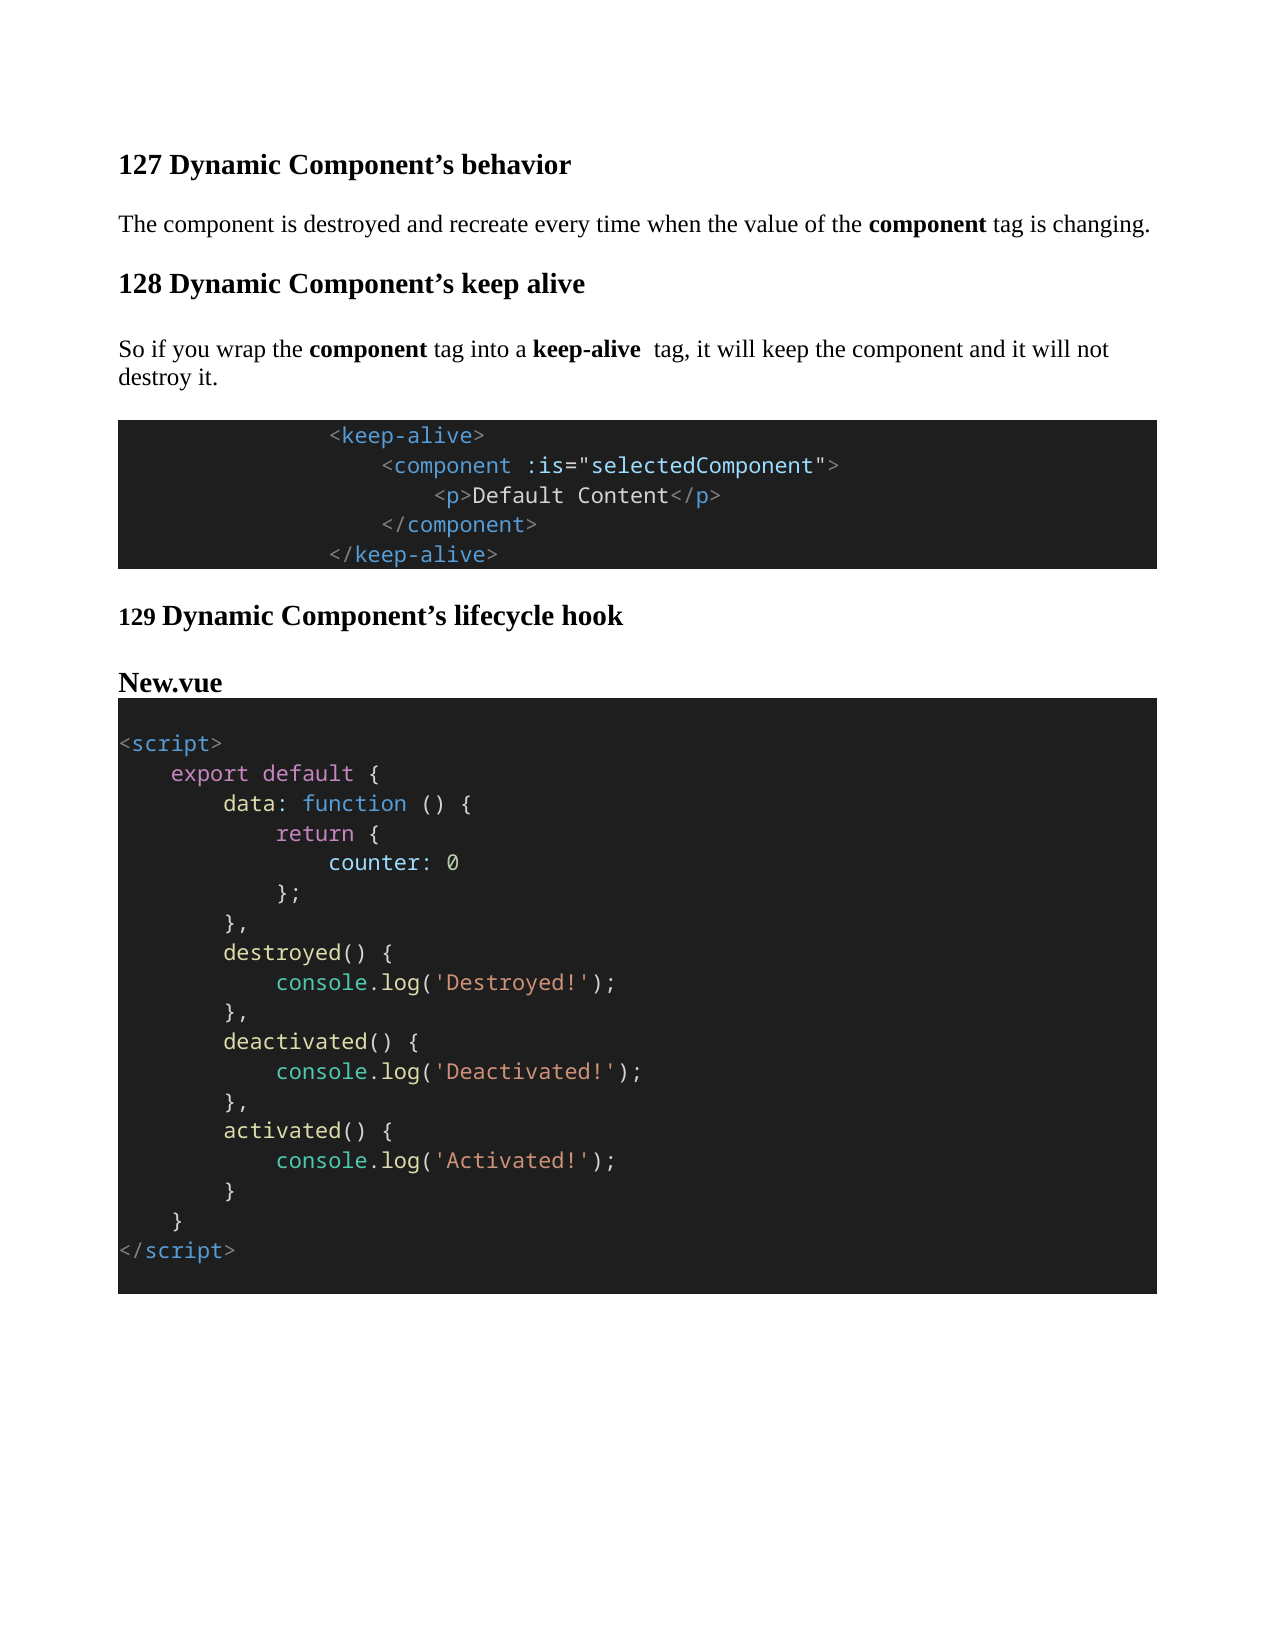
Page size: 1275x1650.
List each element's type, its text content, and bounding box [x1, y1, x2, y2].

text </script> [118, 1234, 1157, 1264]
text 127 Dynamic Component’s behavior [118, 147, 1157, 180]
text </keep-alive> [118, 539, 1157, 569]
text console.log('Activated!'); [118, 1145, 1157, 1175]
text <script> [118, 728, 1157, 758]
text <keep-alive> [118, 420, 1157, 450]
text }, [118, 996, 1157, 1026]
text } [118, 1175, 1157, 1205]
text return { [118, 817, 1157, 847]
text counter: 0 [118, 847, 1157, 877]
text 129 Dynamic Component’s lifecycle hook [118, 598, 1157, 631]
text So if you wrap the component tag into a keep-alive tag, it will keep the component and it will not destroy it. [118, 334, 1157, 391]
text activated() { [118, 1115, 1157, 1145]
text } [118, 1205, 1157, 1234]
text console.log('Deactivated!'); [118, 1056, 1157, 1086]
text }, [118, 907, 1157, 937]
text }; [118, 877, 1157, 907]
text </component> [118, 509, 1157, 539]
text 128 Dynamic Component’s keep alive [118, 267, 1157, 300]
text console.log('Destroyed!'); [118, 966, 1157, 996]
text export default { [118, 758, 1157, 788]
text The component is destroyed and recreate every time when the value of the component tag is changing. [118, 209, 1157, 238]
text New.vue [118, 665, 1157, 698]
text <component :is="selectedComponent"> [118, 450, 1157, 479]
text destroyed() { [118, 937, 1157, 966]
text data: function () { [118, 788, 1157, 817]
text <p>Default Content</p> [118, 479, 1157, 509]
text }, [118, 1086, 1157, 1115]
text deactivated() { [118, 1026, 1157, 1056]
